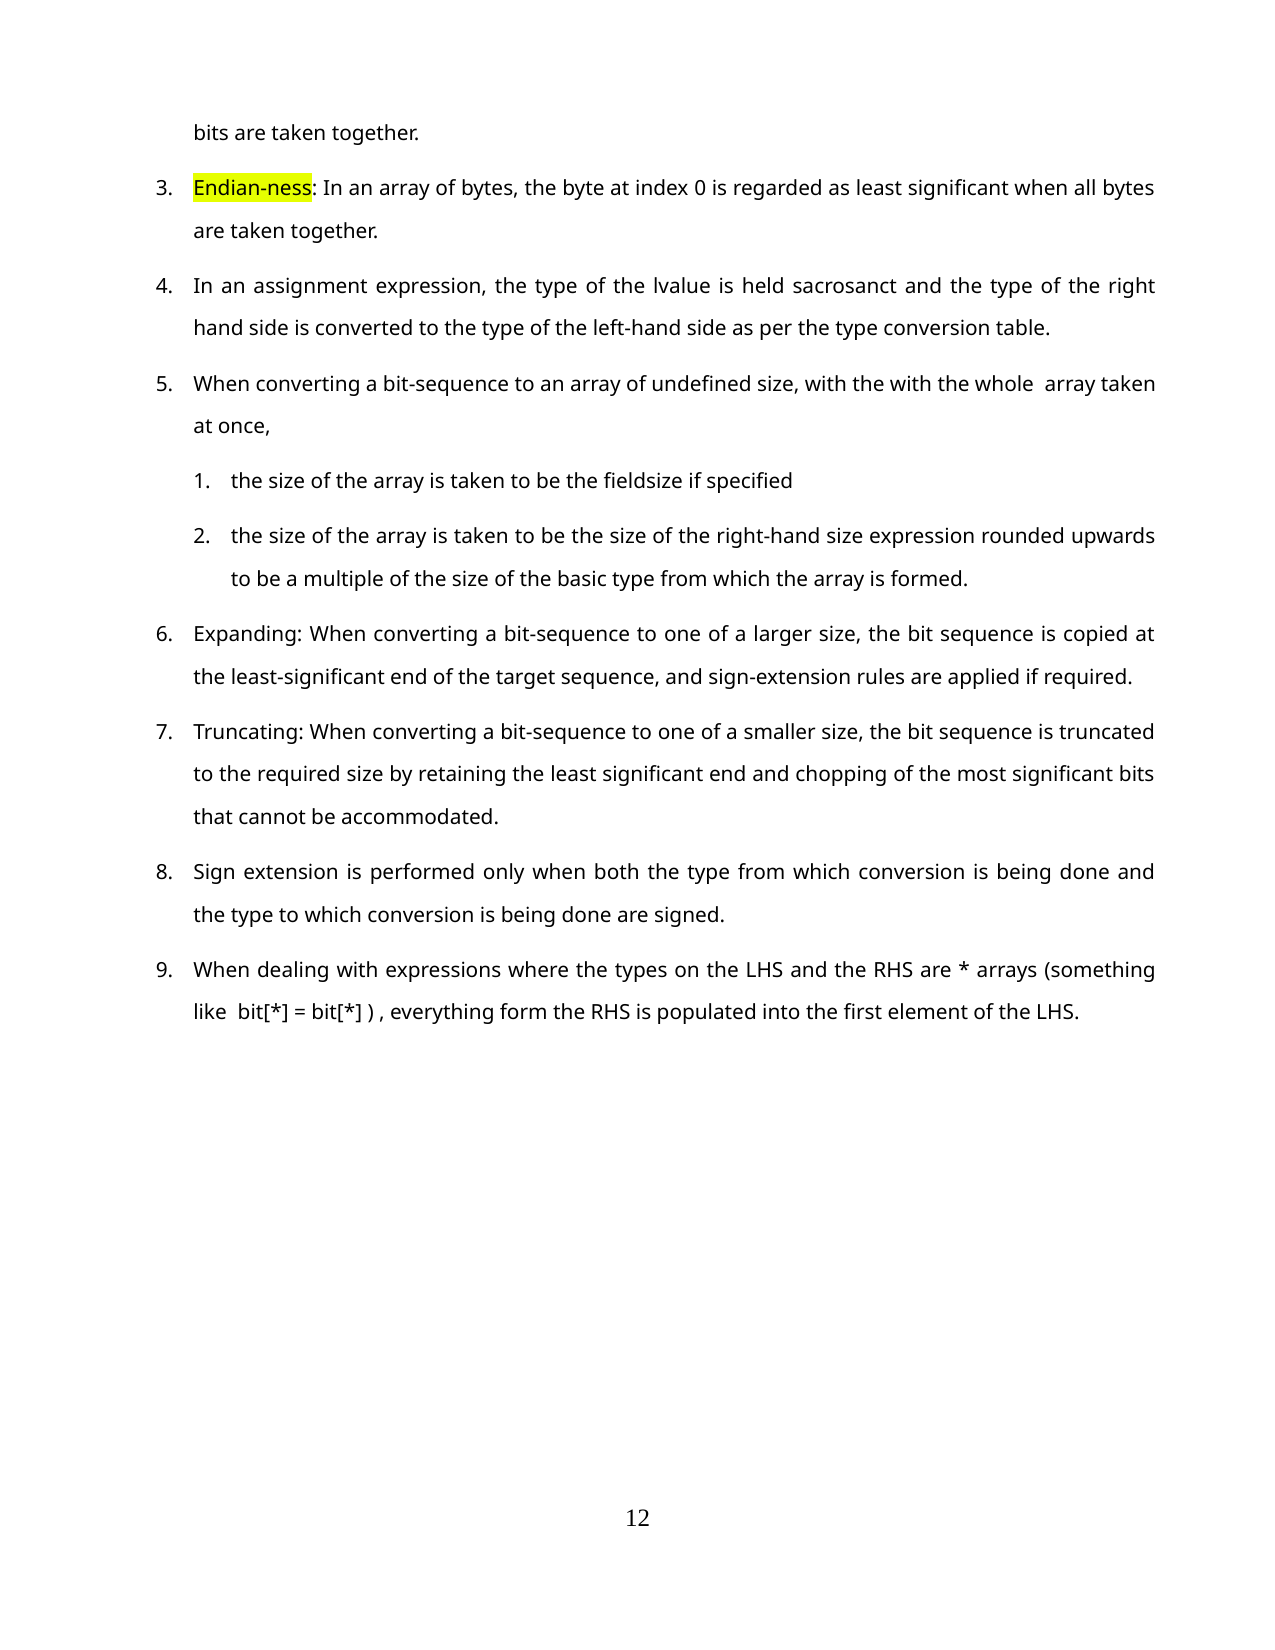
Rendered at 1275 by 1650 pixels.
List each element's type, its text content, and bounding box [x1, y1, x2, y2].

list the size of the array is taken to be the size of the right-hand size expression rounded upwards to be a multiple of the size of the basic type from which the array is formed. [193, 521, 1157, 592]
list Endian-ness: In an array of bytes, the byte at index 0 is regarded as least significant when all bytes are taken together. [156, 173, 1157, 244]
list Expanding: When converting a bit-sequence to one of a larger size, the bit sequence is copied at the least-significant end of the target sequence, and sign-extension rules are applied if required. [156, 619, 1157, 690]
list When dealing with expressions where the types on the LHS and the RHS are * arrays (something like bit[*] = bit[*] ) , everything form the RHS is populated into the first element of the LHS. [156, 955, 1157, 1026]
list Sign extension is performed only when both the type from which conversion is being done and the type to which conversion is being done are signed. [156, 857, 1157, 928]
list In an assignment expression, the type of the lvalue is held sacrosanct and the type of the right hand side is converted to the type of the left-hand side as per the type conversion table. [156, 271, 1157, 342]
list the size of the array is taken to be the fieldsize if specified [193, 466, 1157, 495]
list bits are taken together. [156, 118, 1157, 147]
list Truncating: When converting a bit-sequence to one of a smaller size, the bit sequence is truncated to the required size by retaining the least significant end and chopping of the most significant bits that cannot be accommodated. [156, 717, 1157, 831]
list When converting a bit-sequence to an array of undefined size, with the with the whole array taken at once, [156, 369, 1157, 440]
